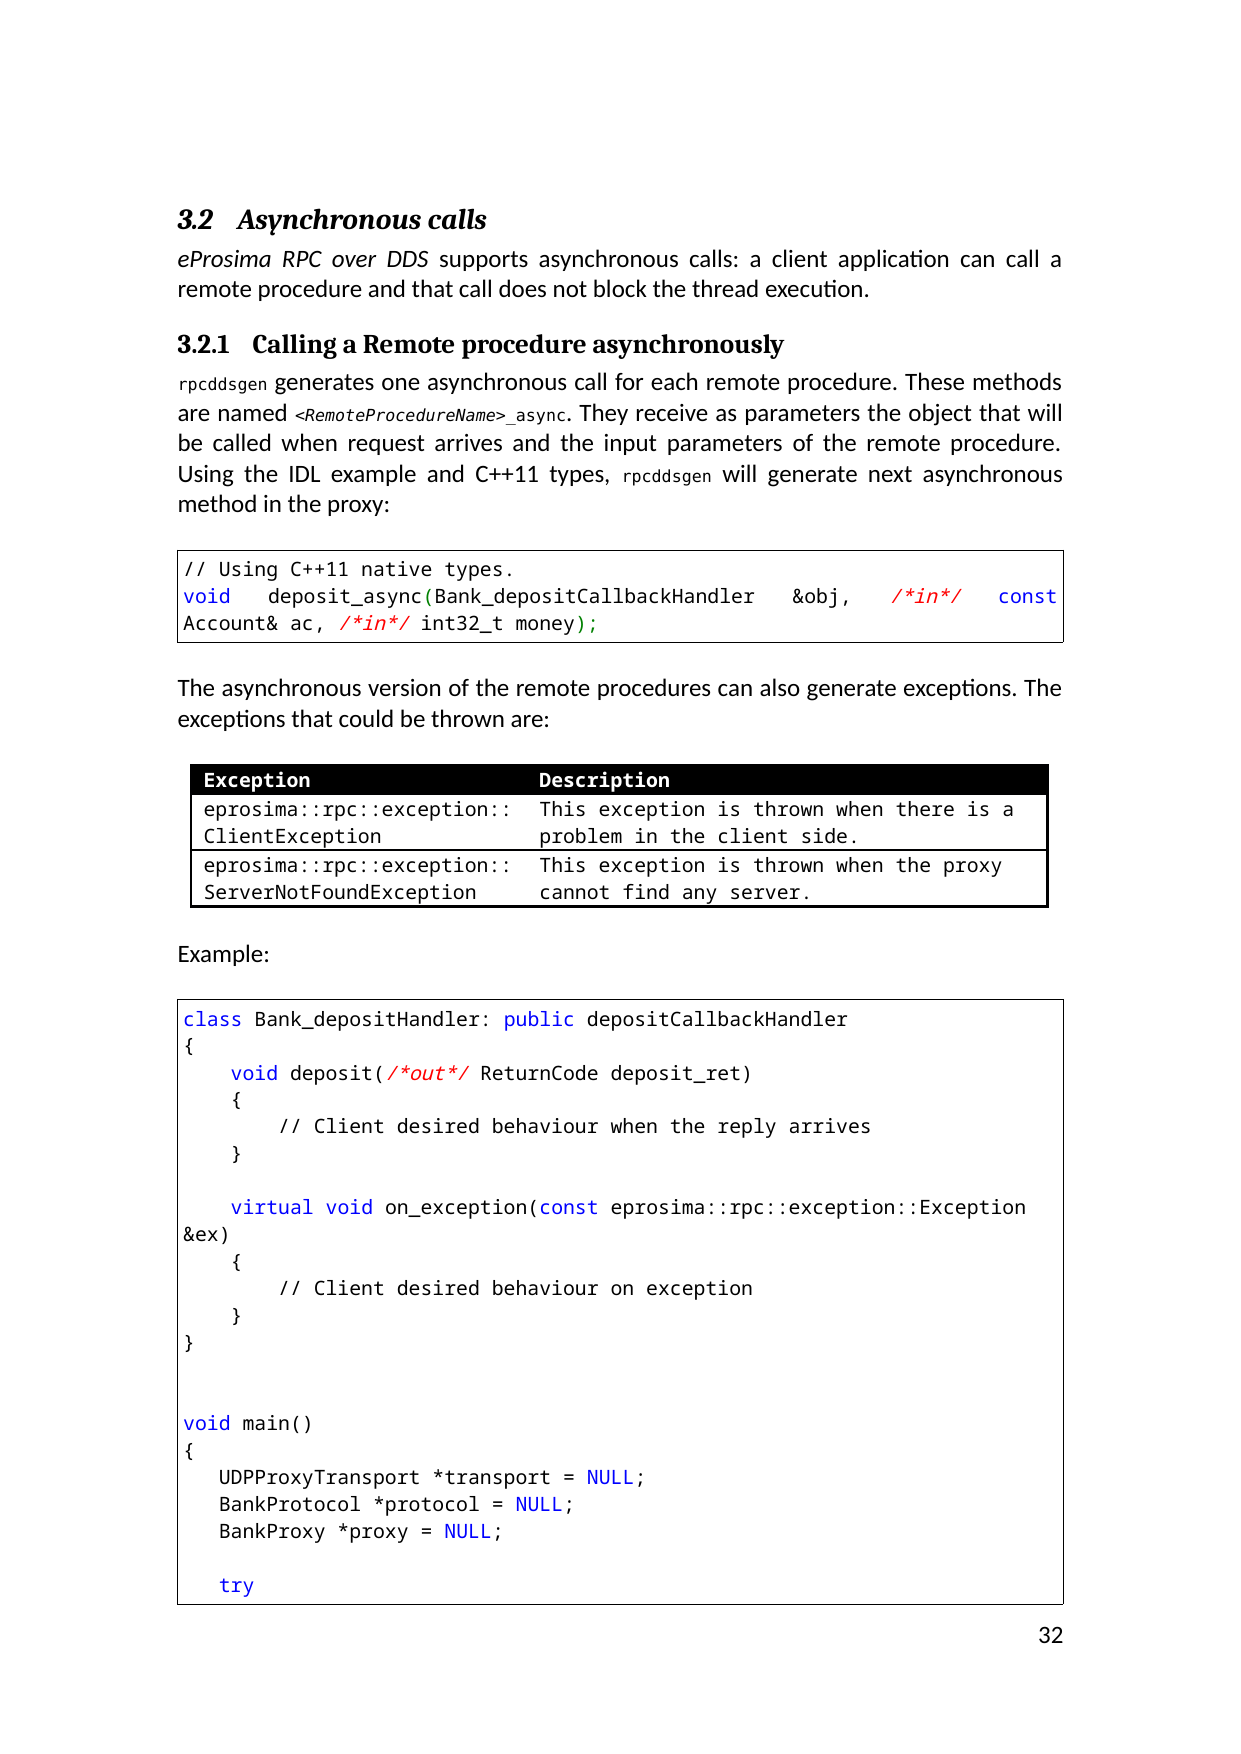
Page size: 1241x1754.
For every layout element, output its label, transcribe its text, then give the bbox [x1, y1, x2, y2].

subtitle Asynchronous calls [177, 203, 1063, 237]
table_header class Bank_depositHandler: public depositCallbackHandler { void deposit(/*out*/ ReturnCode deposit_ret) { // Client desired behaviour when the reply arrives } virtual void on_exception(const eprosima::rpc::exception::Exception &ex) { // Client desired behaviour on exception } } void main() { UDPProxyTransport *transport = NULL; BankProtocol *protocol = NULL; BankProxy *proxy = NULL; try [178, 1000, 1063, 1604]
text eProsima RPC over DDS supports asynchronous calls: a client application can call a remote procedure and that call does not block the thread execution. [177, 243, 1063, 304]
text rpcddsgen generates one asynchronous call for each remote procedure. These methods are named <RemoteProcedureName>_async. They receive as parameters the object that will be called when request arrives and the input parameters of the remote procedure. Using the IDL example and C++11 types, rpcddsgen will generate next asynchronous method in the proxy: [177, 366, 1063, 519]
table_header Exception [192, 766, 527, 793]
table_cell This exception is thrown when there is a problem in the client side. [527, 795, 1046, 849]
table_header Description [527, 766, 1046, 793]
table_cell eprosima::rpc::exception::ServerNotFoundException [192, 851, 527, 905]
text The asynchronous version of the remote procedures can also generate exceptions. The exceptions that could be thrown are: [177, 673, 1063, 734]
table_header // Using C++11 native types. void deposit_async(Bank_depositCallbackHandler &obj, /*in*/ const Account& ac, /*in*/ int32_t money); [178, 551, 1063, 642]
subtitle Calling a Remote procedure asynchronously [177, 329, 1063, 360]
table_cell This exception is thrown when the proxy cannot find any server. [527, 851, 1046, 905]
text Example: [177, 938, 1063, 968]
table_cell eprosima::rpc::exception::ClientException [192, 795, 527, 849]
